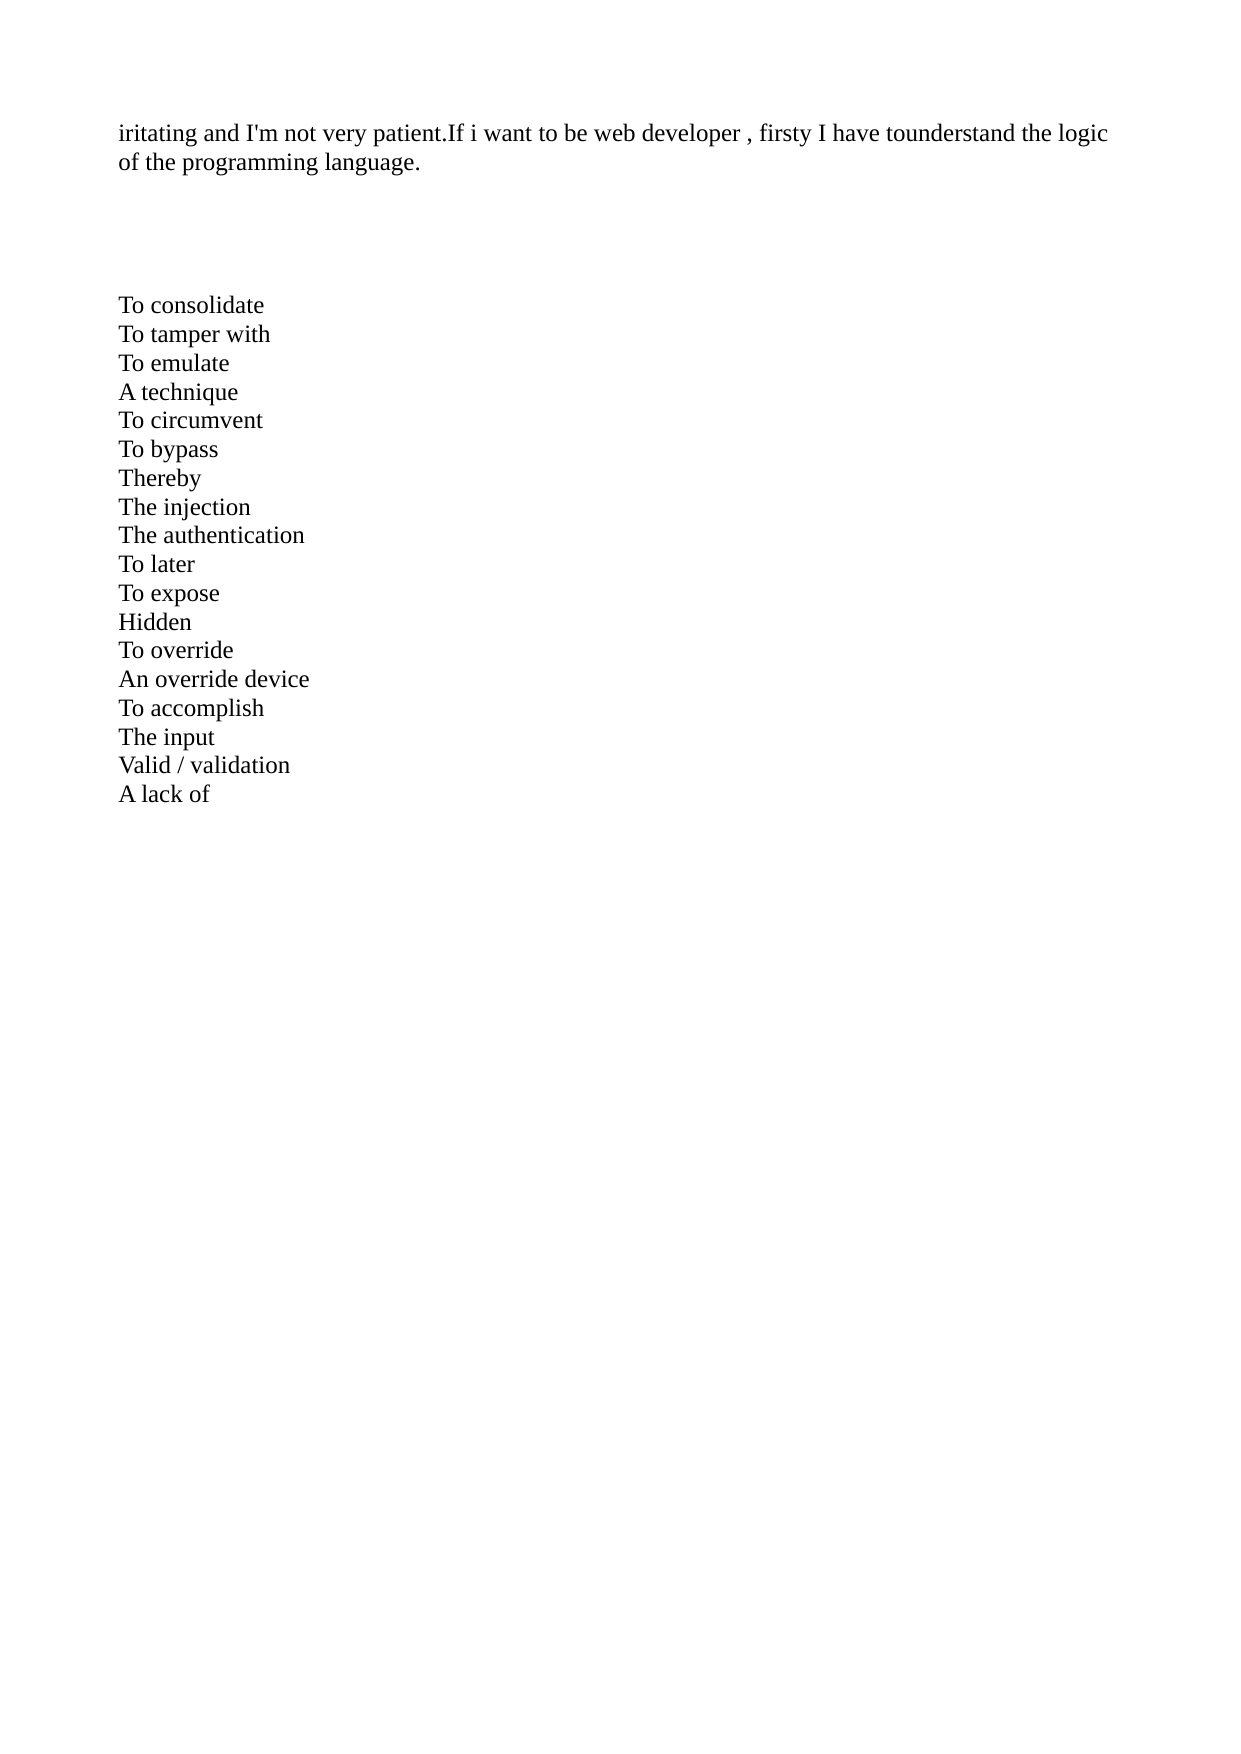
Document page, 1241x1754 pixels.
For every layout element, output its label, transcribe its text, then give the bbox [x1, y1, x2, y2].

text To bypass [118, 434, 1122, 463]
text An override device [118, 664, 1122, 693]
text To accomplish [118, 693, 1122, 722]
text To consolidate [118, 291, 1122, 319]
text Valid / validation [118, 751, 1122, 779]
text To circumvent [118, 406, 1122, 434]
text To tamper with [118, 319, 1122, 348]
text Thereby [118, 463, 1122, 492]
text A technique [118, 377, 1122, 406]
text Hidden [118, 607, 1122, 636]
text The authentication [118, 521, 1122, 549]
text To later [118, 549, 1122, 578]
text To emulate [118, 348, 1122, 377]
text The input [118, 722, 1122, 751]
text To override [118, 636, 1122, 664]
text To expose [118, 578, 1122, 607]
text The injection [118, 492, 1122, 521]
text iritating and I'm not very patient.If i want to be web developer , firsty I have tounderstand the logic of the programming language. [118, 118, 1122, 176]
text A lack of [118, 779, 1122, 808]
